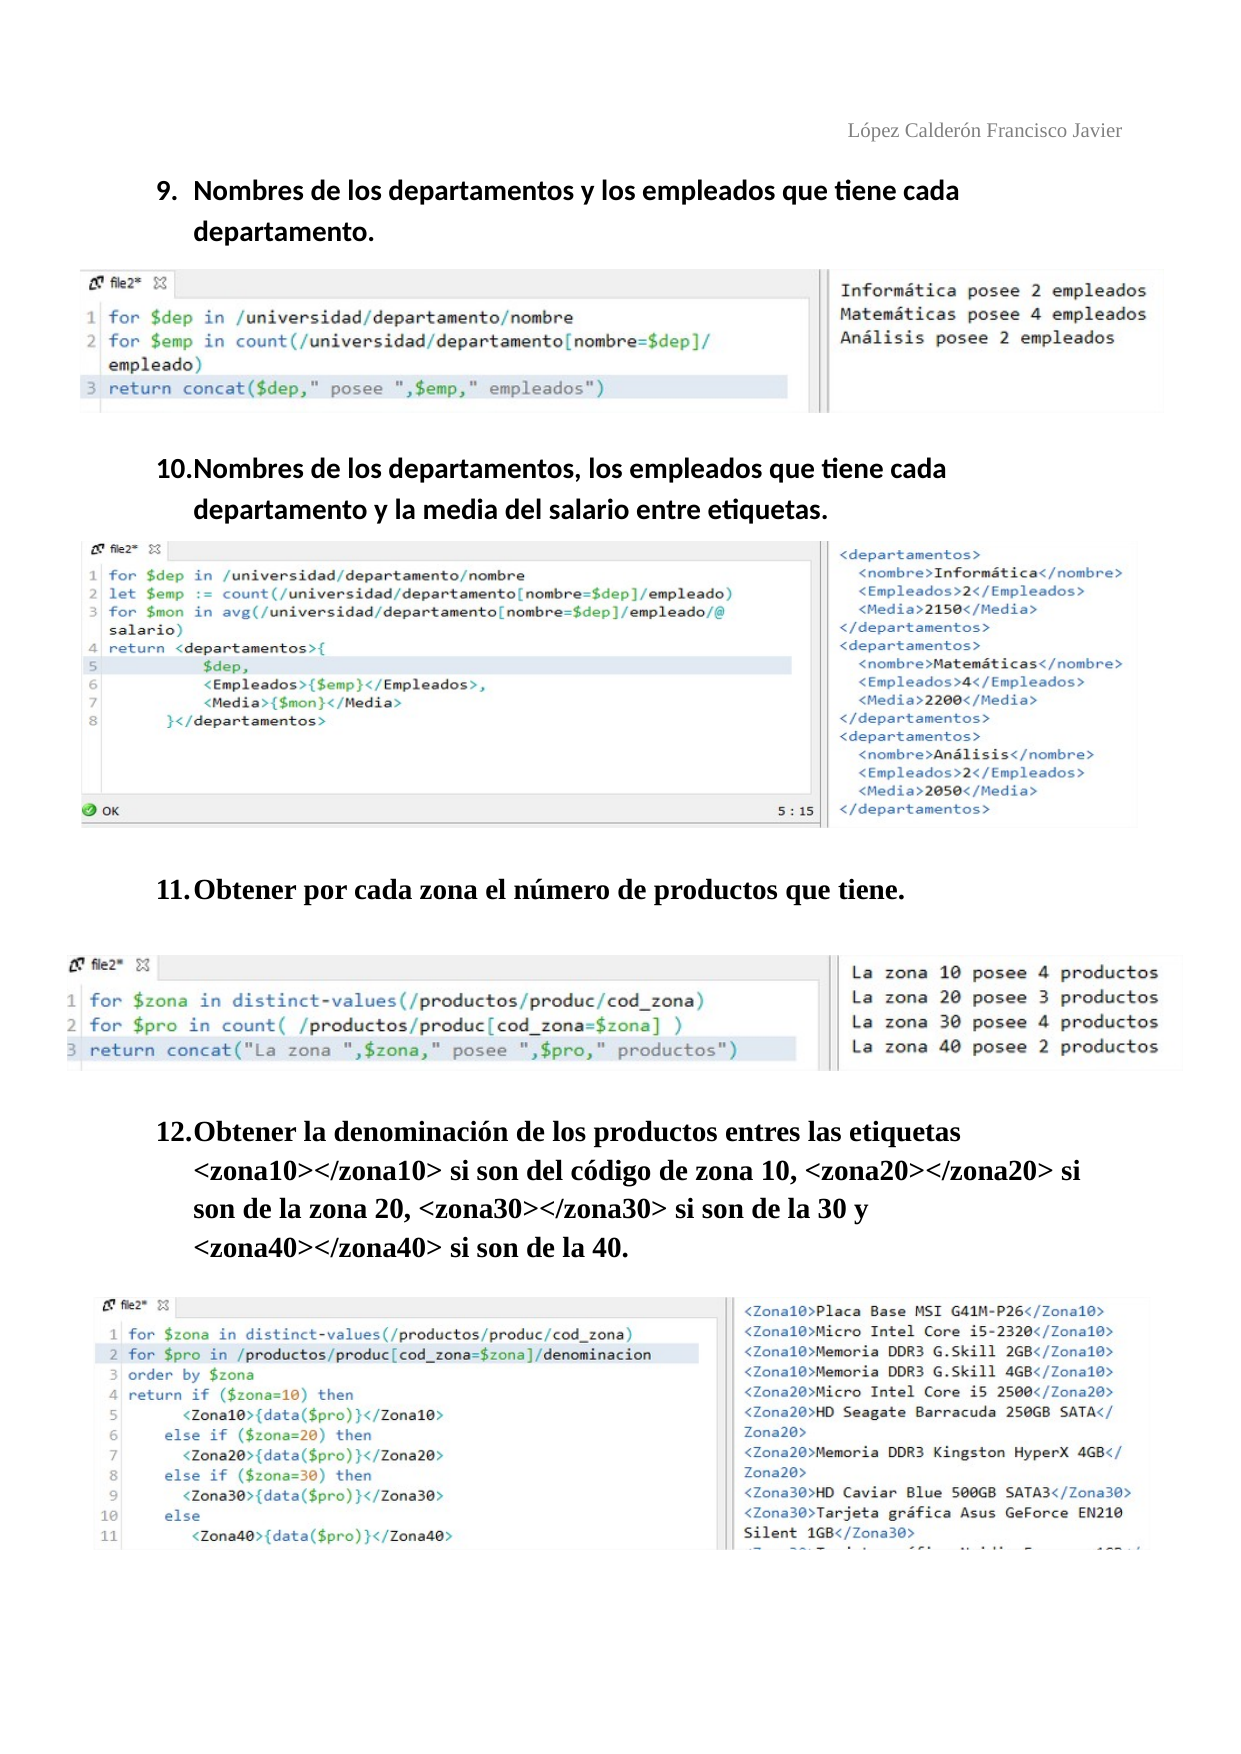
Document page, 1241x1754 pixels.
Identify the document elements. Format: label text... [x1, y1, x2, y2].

picture [79, 269, 1164, 413]
picture [81, 541, 1138, 828]
picture [67, 955, 1183, 1071]
list Nombres de los departamentos, los empleados que tiene cada departamento y la media del salario entre etiquetas. [156, 450, 1122, 527]
list Obtener por cada zona el número de productos que tiene. [156, 872, 1122, 905]
list Obtener la denominación de los productos entres las etiquetas <zona10></zona10> si son del código de zona 10, <zona20></zona20> si son de la zona 20, <zona30></zona30> si son de la 30 y <zona40></zona40> si son de la 40. [156, 1114, 1122, 1263]
list Nombres de los departamentos y los empleados que tiene cada departamento. [156, 172, 1122, 248]
picture [93, 1297, 1151, 1550]
